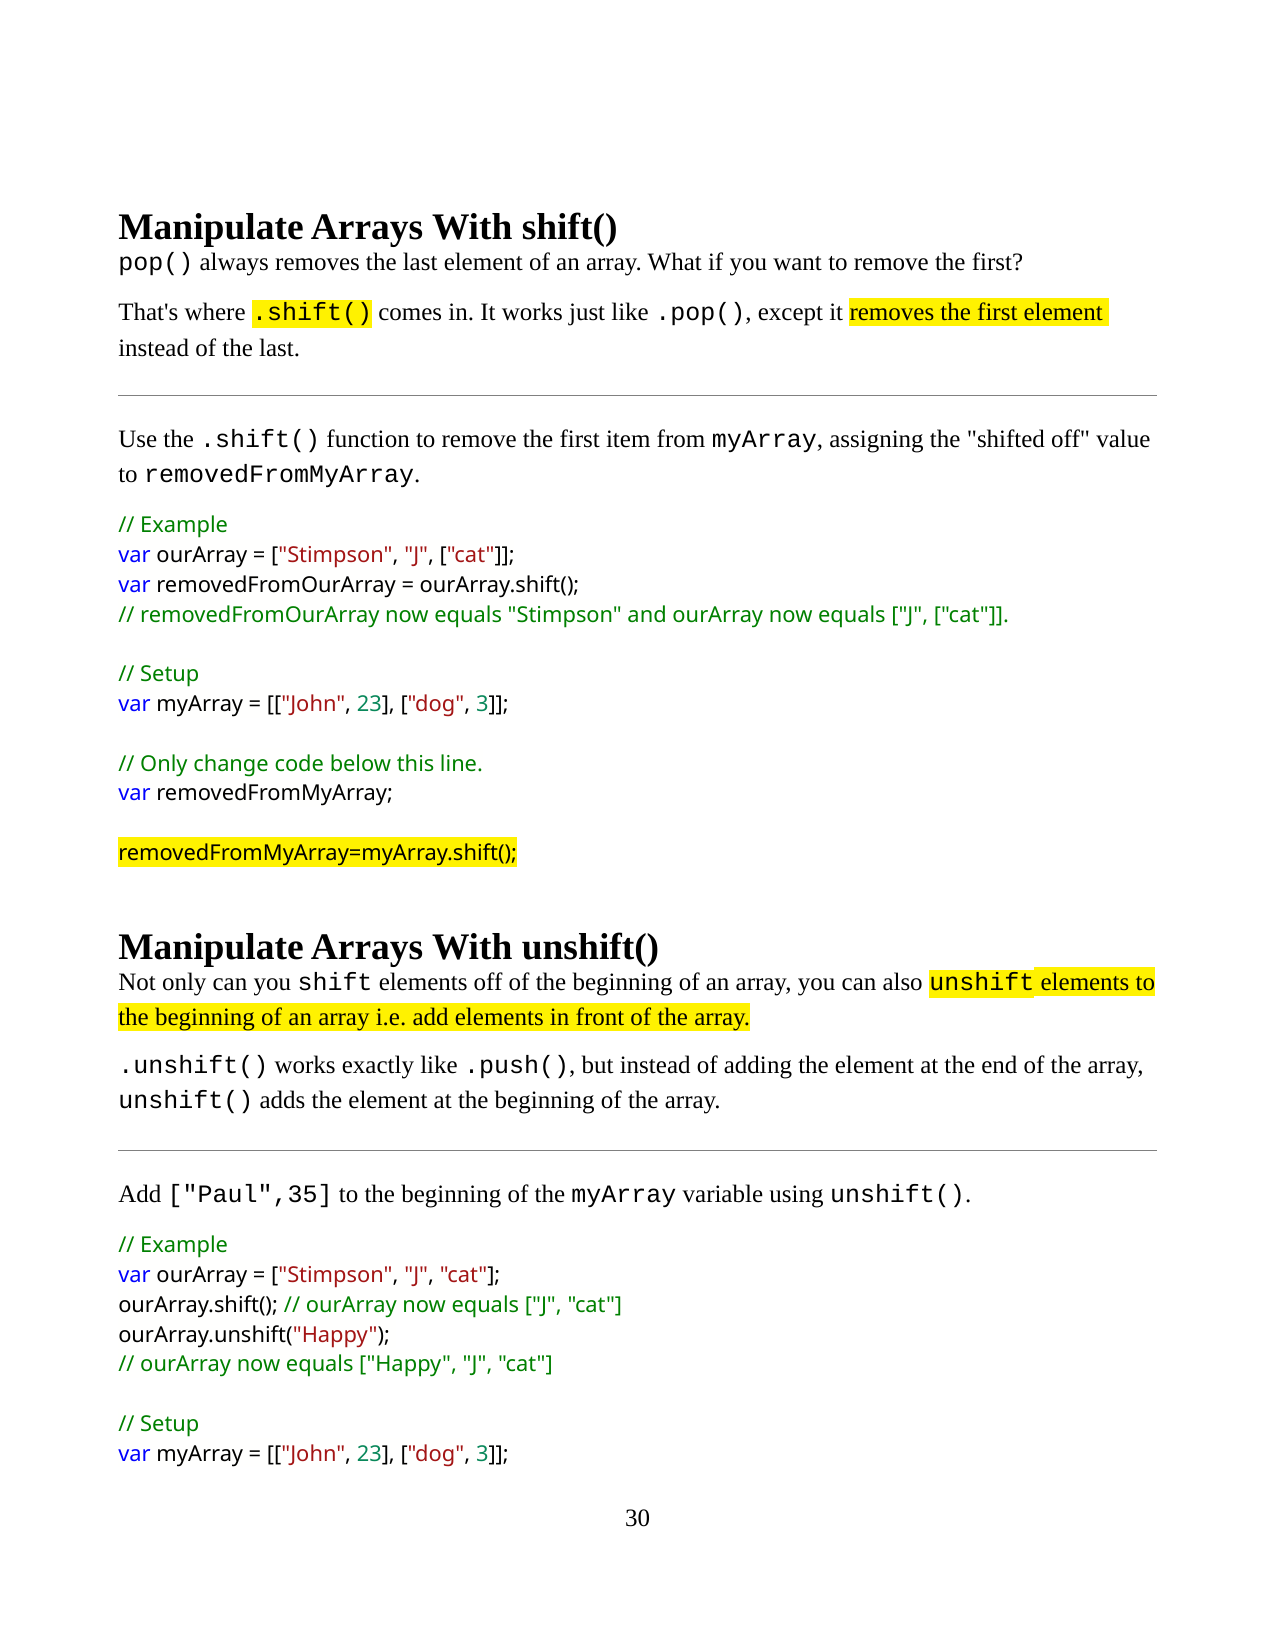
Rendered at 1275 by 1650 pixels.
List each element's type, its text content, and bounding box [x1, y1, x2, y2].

text var removedFromOurArray = ourArray.shift(); [118, 569, 1157, 599]
text That's where .shift() comes in. It works just like .pop(), except it removes the first element instead of the last. [118, 297, 1157, 361]
text // Setup [118, 1408, 1157, 1438]
text ourArray.shift(); // ourArray now equals ["J", "cat"] [118, 1289, 1157, 1319]
text var removedFromMyArray; [118, 777, 1157, 807]
subtitle Manipulate Arrays With unshift() [118, 924, 1157, 967]
text var ourArray = ["Stimpson", "J", ["cat"]]; [118, 539, 1157, 569]
text // Example [118, 1229, 1157, 1259]
text // Only change code below this line. [118, 748, 1157, 777]
subtitle Manipulate Arrays With shift() [118, 204, 1157, 247]
text Use the .shift() function to remove the first item from myArray, assigning the "shifted off" value to removedFromMyArray. [118, 424, 1157, 490]
text .unshift() works exactly like .push(), but instead of adding the element at the end of the array, unshift() adds the element at the beginning of the array. [118, 1050, 1157, 1116]
text // Setup [118, 658, 1157, 688]
text var myArray = [["John", 23], ["dog", 3]]; [118, 688, 1157, 718]
text removedFromMyArray=myArray.shift(); [118, 837, 1157, 867]
text ourArray.unshift("Happy"); [118, 1319, 1157, 1348]
text // ourArray now equals ["Happy", "J", "cat"] [118, 1348, 1157, 1378]
text Not only can you shift elements off of the beginning of an array, you can also unshift elements to the beginning of an array i.e. add elements in front of the array. [118, 967, 1157, 1031]
text pop() always removes the last element of an array. What if you want to remove the first? [118, 247, 1157, 278]
text var ourArray = ["Stimpson", "J", "cat"]; [118, 1259, 1157, 1289]
text Add ["Paul",35] to the beginning of the myArray variable using unshift(). [118, 1179, 1157, 1210]
text var myArray = [["John", 23], ["dog", 3]]; [118, 1438, 1157, 1467]
text // Example [118, 509, 1157, 539]
text // removedFromOurArray now equals "Stimpson" and ourArray now equals ["J", ["cat"]]. [118, 599, 1157, 629]
